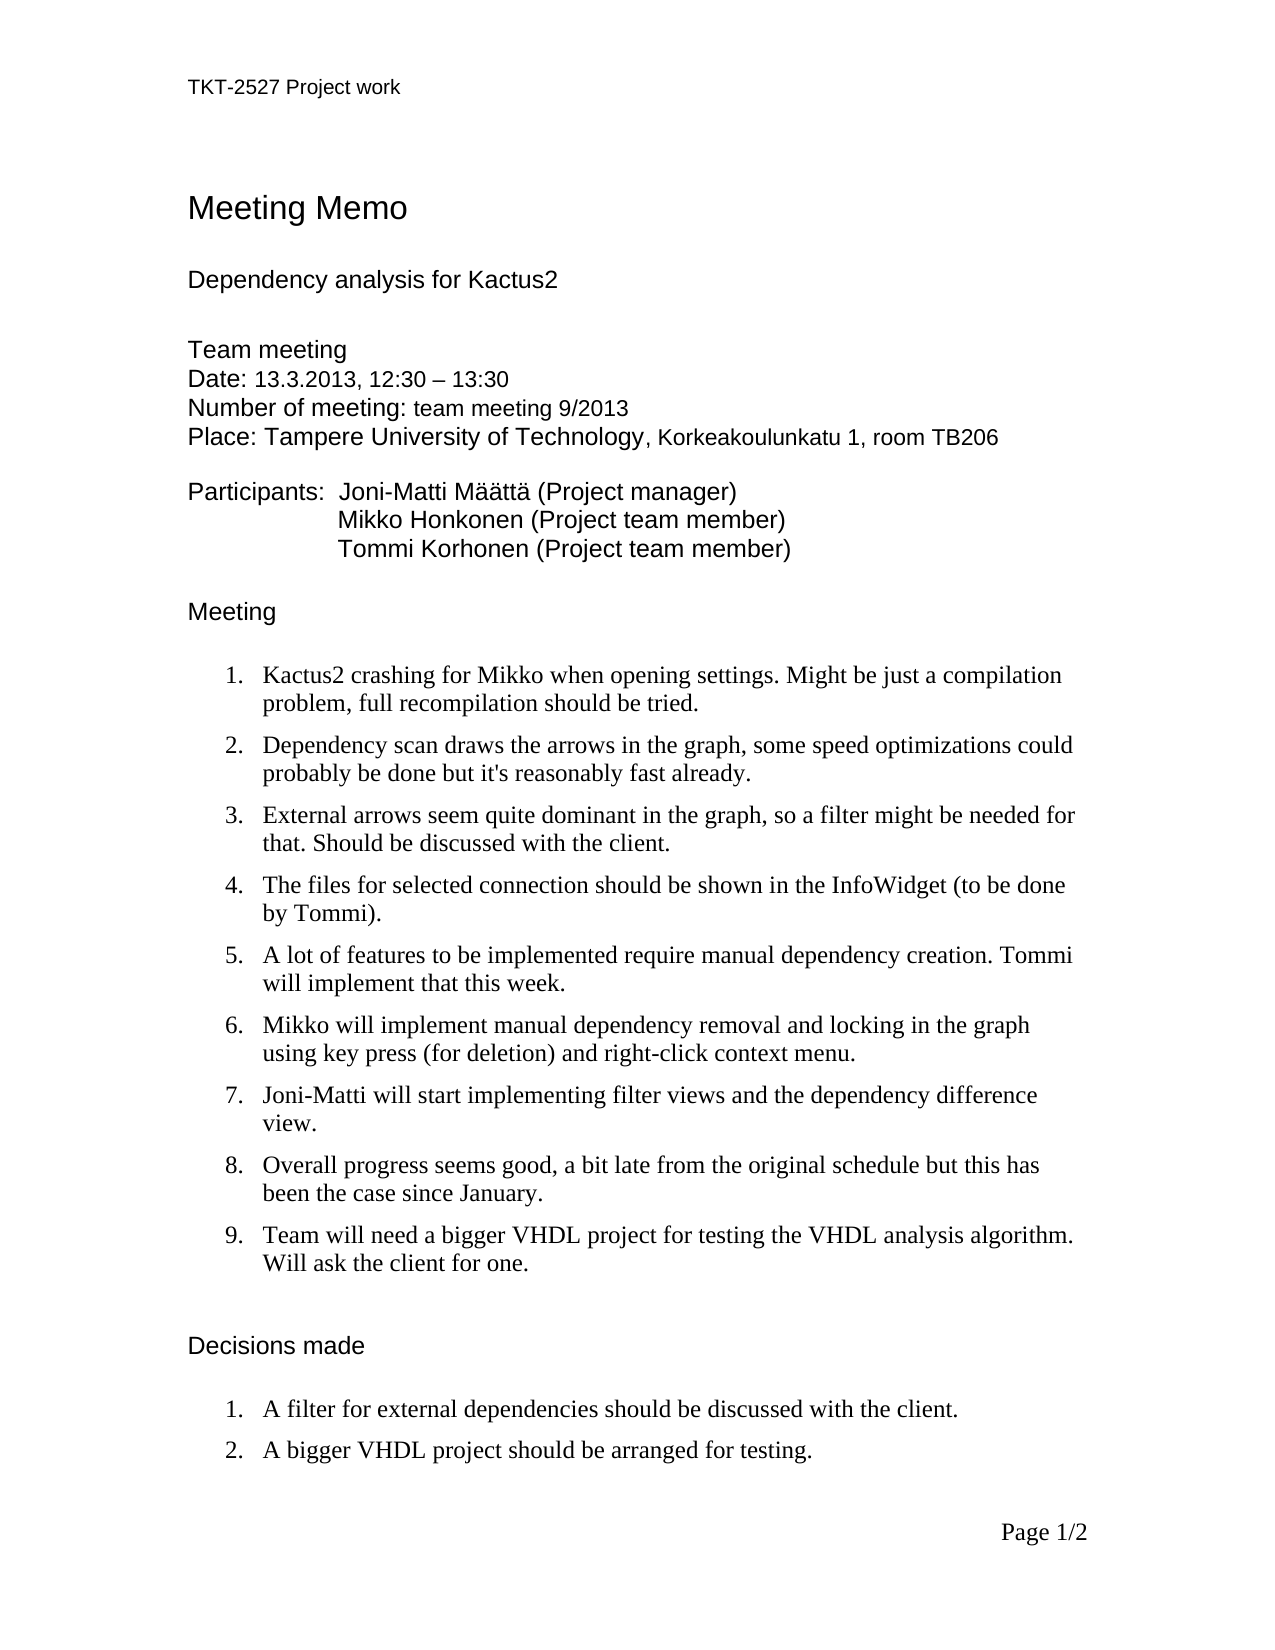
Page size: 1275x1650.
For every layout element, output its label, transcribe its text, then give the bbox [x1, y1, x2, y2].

text Meeting [187, 597, 1087, 626]
list Dependency scan draws the arrows in the graph, some speed optimizations could probably be done but it's reasonably fast already. [225, 730, 1087, 787]
list The files for selected connection should be shown in the InfoWidget (to be done by Tommi). [225, 870, 1087, 927]
list Kactus2 crashing for Mikko when opening settings. Might be just a compilation problem, full recompilation should be tried. [225, 660, 1087, 717]
list A lot of features to be implemented require manual dependency creation. Tommi will implement that this week. [225, 940, 1087, 997]
text Number of meeting: team meeting 9/2013 [187, 393, 1087, 422]
list Mikko will implement manual dependency removal and locking in the graph using key press (for deletion) and right-click context menu. [225, 1010, 1087, 1067]
list External arrows seem quite dominant in the graph, so a filter might be needed for that. Should be discussed with the client. [225, 800, 1087, 857]
text Dependency analysis for Kactus2 [187, 265, 1087, 294]
text Team meeting [187, 335, 1087, 364]
list Joni-Matti will start implementing filter views and the dependency difference view. [225, 1080, 1087, 1137]
list Team will need a bigger VHDL project for testing the VHDL analysis algorithm. Will ask the client for one. [225, 1220, 1087, 1277]
text Tommi Korhonen (Project team member) [262, 534, 1087, 563]
text Decisions made [187, 1331, 1087, 1360]
text Place: Tampere University of Technology, Korkeakoulunkatu 1, room TB206 [187, 422, 1087, 450]
text Mikko Honkonen (Project team member) [262, 505, 1087, 534]
text Date: 13.3.2013, 12:30 – 13:30 [187, 364, 1087, 393]
list A bigger VHDL project should be arranged for testing. [225, 1435, 1087, 1464]
text Participants: Joni-Matti Määttä (Project manager) [187, 477, 1087, 505]
list A filter for external dependencies should be discussed with the client. [225, 1394, 1087, 1423]
list Overall progress seems good, a bit late from the original schedule but this has been the case since January. [225, 1150, 1087, 1207]
text Meeting Memo [187, 188, 1087, 227]
